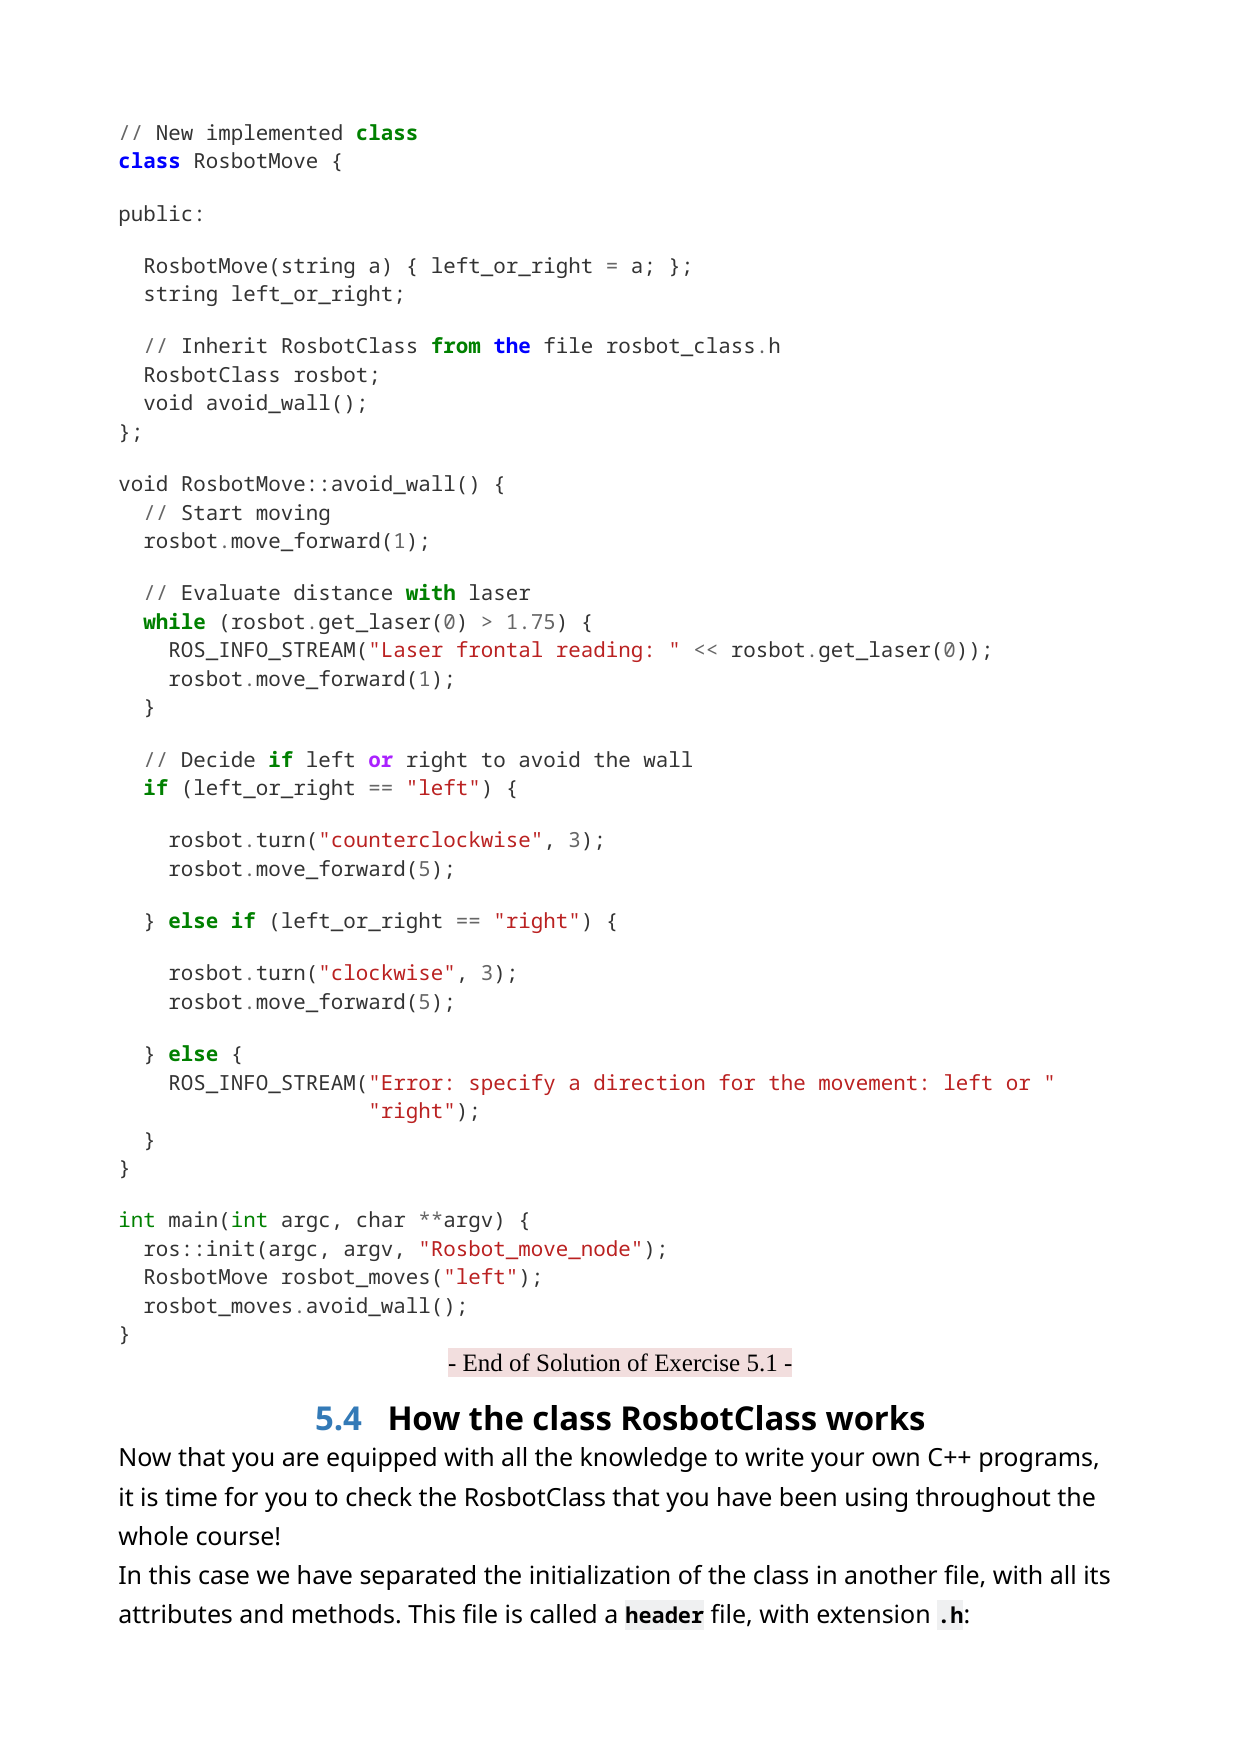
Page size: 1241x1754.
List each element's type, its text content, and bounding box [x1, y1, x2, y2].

text - End of Solution of Exercise 5.1 - [118, 1348, 1122, 1377]
text rosbot.move_forward(1); [118, 526, 1122, 555]
text RosbotMove(string a) { left_or_right = a; }; [118, 251, 1122, 279]
text while (rosbot.get_laser(0) > 1.75) { [118, 607, 1122, 635]
text "right"); [118, 1096, 1122, 1125]
text } [118, 1153, 1122, 1182]
text string left_or_right; [118, 279, 1122, 308]
text RosbotClass rosbot; [118, 360, 1122, 388]
text } [118, 1319, 1122, 1348]
text }; [118, 417, 1122, 446]
text // Start moving [118, 498, 1122, 526]
text rosbot.move_forward(5); [118, 987, 1122, 1015]
text rosbot_moves.avoid_wall(); [118, 1291, 1122, 1319]
text int main(int argc, char **argv) { [118, 1205, 1122, 1234]
text // Evaluate distance with laser [118, 578, 1122, 607]
subtitle 5.4 How the class RosbotClass works [118, 1395, 1122, 1440]
text } else if (left_or_right == "right") { [118, 906, 1122, 935]
text rosbot.turn("clockwise", 3); [118, 958, 1122, 987]
text } else { [118, 1039, 1122, 1068]
text rosbot.move_forward(1); [118, 664, 1122, 692]
text } [118, 692, 1122, 721]
text // Inherit RosbotClass from the file rosbot_class.h [118, 331, 1122, 360]
text Now that you are equipped with all the knowledge to write your own C++ programs, it is time for you to check the RosbotClass that you have been using throughout the whole course! [118, 1440, 1122, 1552]
text // New implemented class [118, 118, 1122, 147]
text // Decide if left or right to avoid the wall [118, 745, 1122, 773]
text public: [118, 199, 1122, 227]
text ros::init(argc, argv, "Rosbot_move_node"); [118, 1234, 1122, 1262]
text RosbotMove rosbot_moves("left"); [118, 1262, 1122, 1291]
text rosbot.move_forward(5); [118, 854, 1122, 882]
text rosbot.turn("counterclockwise", 3); [118, 825, 1122, 854]
text } [118, 1125, 1122, 1153]
text void RosbotMove::avoid_wall() { [118, 469, 1122, 498]
text void avoid_wall(); [118, 388, 1122, 417]
text In this case we have separated the initialization of the class in another file, with all its attributes and methods. This file is called a header file, with extension .h: [118, 1558, 1122, 1631]
text class RosbotMove { [118, 147, 1122, 175]
text ROS_INFO_STREAM("Error: specify a direction for the movement: left or " [118, 1068, 1122, 1096]
text if (left_or_right == "left") { [118, 773, 1122, 802]
text ROS_INFO_STREAM("Laser frontal reading: " << rosbot.get_laser(0)); [118, 635, 1122, 664]
